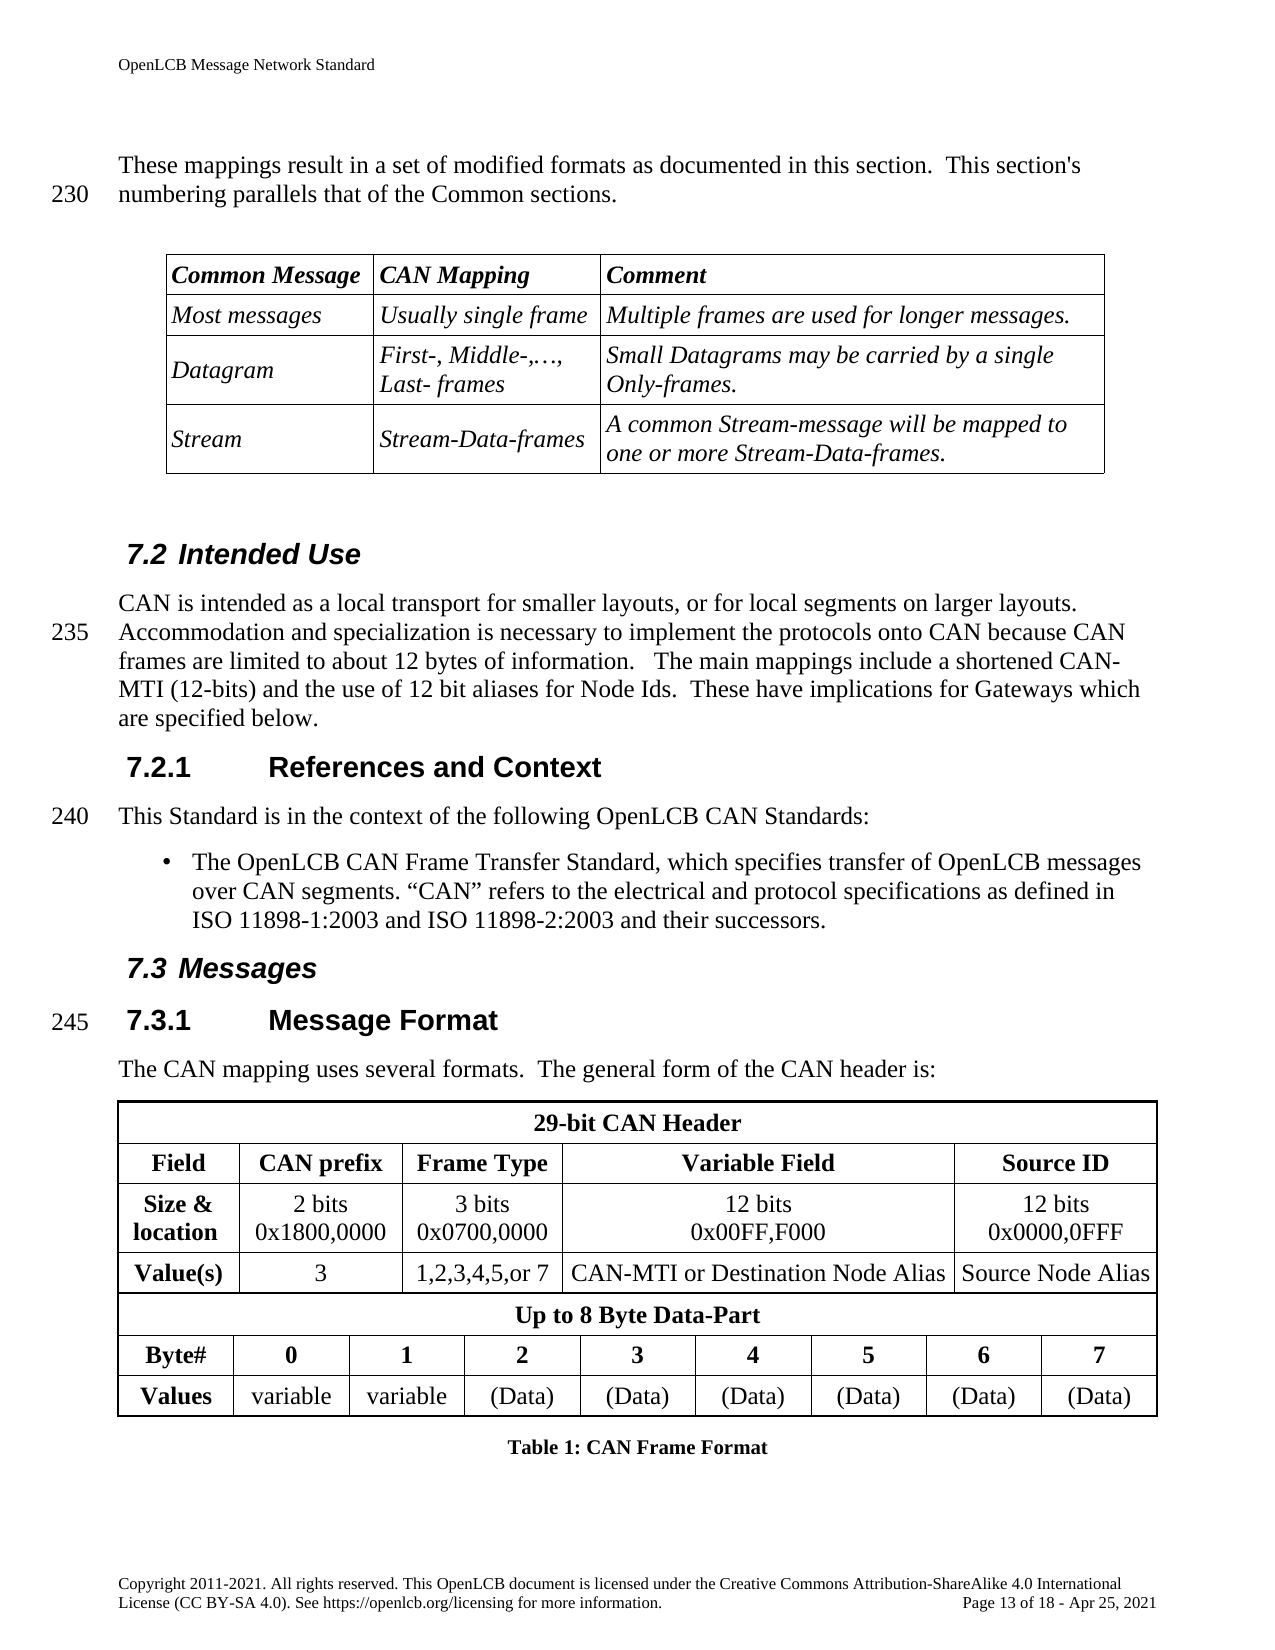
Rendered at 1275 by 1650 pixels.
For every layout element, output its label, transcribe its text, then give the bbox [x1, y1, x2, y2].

table_cell Stream [167, 405, 373, 473]
table_cell 6 [927, 1336, 1041, 1375]
subtitle References and Context [118, 750, 1157, 783]
table_cell Usually single frame [374, 295, 600, 334]
table_cell 7 [1042, 1336, 1156, 1375]
table_cell Field [119, 1144, 239, 1183]
subtitle Messages [118, 951, 1157, 985]
text The CAN mapping uses several formats. The general form of the CAN header is: [118, 1054, 1157, 1083]
table_cell Source ID [955, 1144, 1156, 1183]
table_cell 0 [234, 1336, 349, 1375]
text Table 1: CAN Frame Format [118, 1435, 1157, 1459]
table_cell 4 [696, 1336, 811, 1375]
list The OpenLCB CAN Frame Transfer Standard, which specifies transfer of OpenLCB messages over CAN segments. “CAN” refers to the electrical and protocol specifications as defined in ISO 11898-1:2003 and ISO 11898-2:2003 and their successors. [162, 847, 1157, 934]
table_cell Variable Field [563, 1144, 954, 1183]
table_header Common Message [167, 255, 373, 294]
table_cell Byte# [119, 1336, 233, 1375]
table_cell Size & location [119, 1184, 239, 1252]
table_header CAN Mapping [374, 255, 600, 294]
text This Standard is in the context of the following OpenLCB CAN Standards: [118, 801, 1157, 830]
table_cell (Data) [1042, 1376, 1156, 1415]
table_cell Datagram [167, 336, 373, 404]
table_cell Multiple frames are used for longer messages. [601, 295, 1104, 334]
table_cell 1 [350, 1336, 464, 1375]
table_cell First-, Middle-,…, Last- frames [374, 336, 600, 404]
text These mappings result in a set of modified formats as documented in this section. This section's numbering parallels that of the Common sections. [118, 150, 1157, 207]
table_cell (Data) [927, 1376, 1041, 1415]
subtitle Intended Use [118, 537, 1157, 571]
table_cell 5 [812, 1336, 926, 1375]
table_cell CAN-MTI or Destination Node Alias [563, 1253, 954, 1292]
table_cell A common Stream-message will be mapped to one or more Stream-Data-frames. [601, 405, 1104, 473]
table_cell 2 [465, 1336, 580, 1375]
table_header 29-bit CAN Header [119, 1103, 1156, 1143]
table_cell Up to 8 Byte Data-Part [119, 1294, 1156, 1334]
table_cell Small Datagrams may be carried by a single Only-frames. [601, 336, 1104, 404]
table_cell (Data) [465, 1376, 580, 1415]
table_cell 12 bits 0x0000,0FFF [955, 1184, 1156, 1252]
table_cell Value(s) [119, 1253, 239, 1292]
table_cell (Data) [812, 1376, 926, 1415]
text CAN is intended as a local transport for smaller layouts, or for local segments on larger layouts. Accommodation and specialization is necessary to implement the protocols onto CAN because CAN frames are limited to about 12 bytes of information. The main mappings include a shortened CAN-MTI (12-bits) and the use of 12 bit aliases for Node Ids. These have implications for Gateways which are specified below. [118, 588, 1157, 732]
table_cell 1,2,3,4,5,or 7 [403, 1253, 562, 1292]
table_cell Source Node Alias [955, 1253, 1156, 1292]
table_cell Most messages [167, 295, 373, 334]
table_cell (Data) [581, 1376, 695, 1415]
subtitle Message Format [118, 1003, 1157, 1036]
table_cell Values [119, 1376, 233, 1415]
table_cell Frame Type [403, 1144, 562, 1183]
table_cell 2 bits 0x1800,0000 [240, 1184, 402, 1252]
table_cell Stream-Data-frames [374, 405, 600, 473]
table_cell CAN prefix [240, 1144, 402, 1183]
table_cell 3 [240, 1253, 402, 1292]
table_cell 3 bits 0x0700,0000 [403, 1184, 562, 1252]
table_header Comment [601, 255, 1104, 294]
table_cell 3 [581, 1336, 695, 1375]
table_cell 12 bits 0x00FF,F000 [563, 1184, 954, 1252]
table_cell variable [350, 1376, 464, 1415]
table_cell (Data) [696, 1376, 811, 1415]
table_cell variable [234, 1376, 349, 1415]
